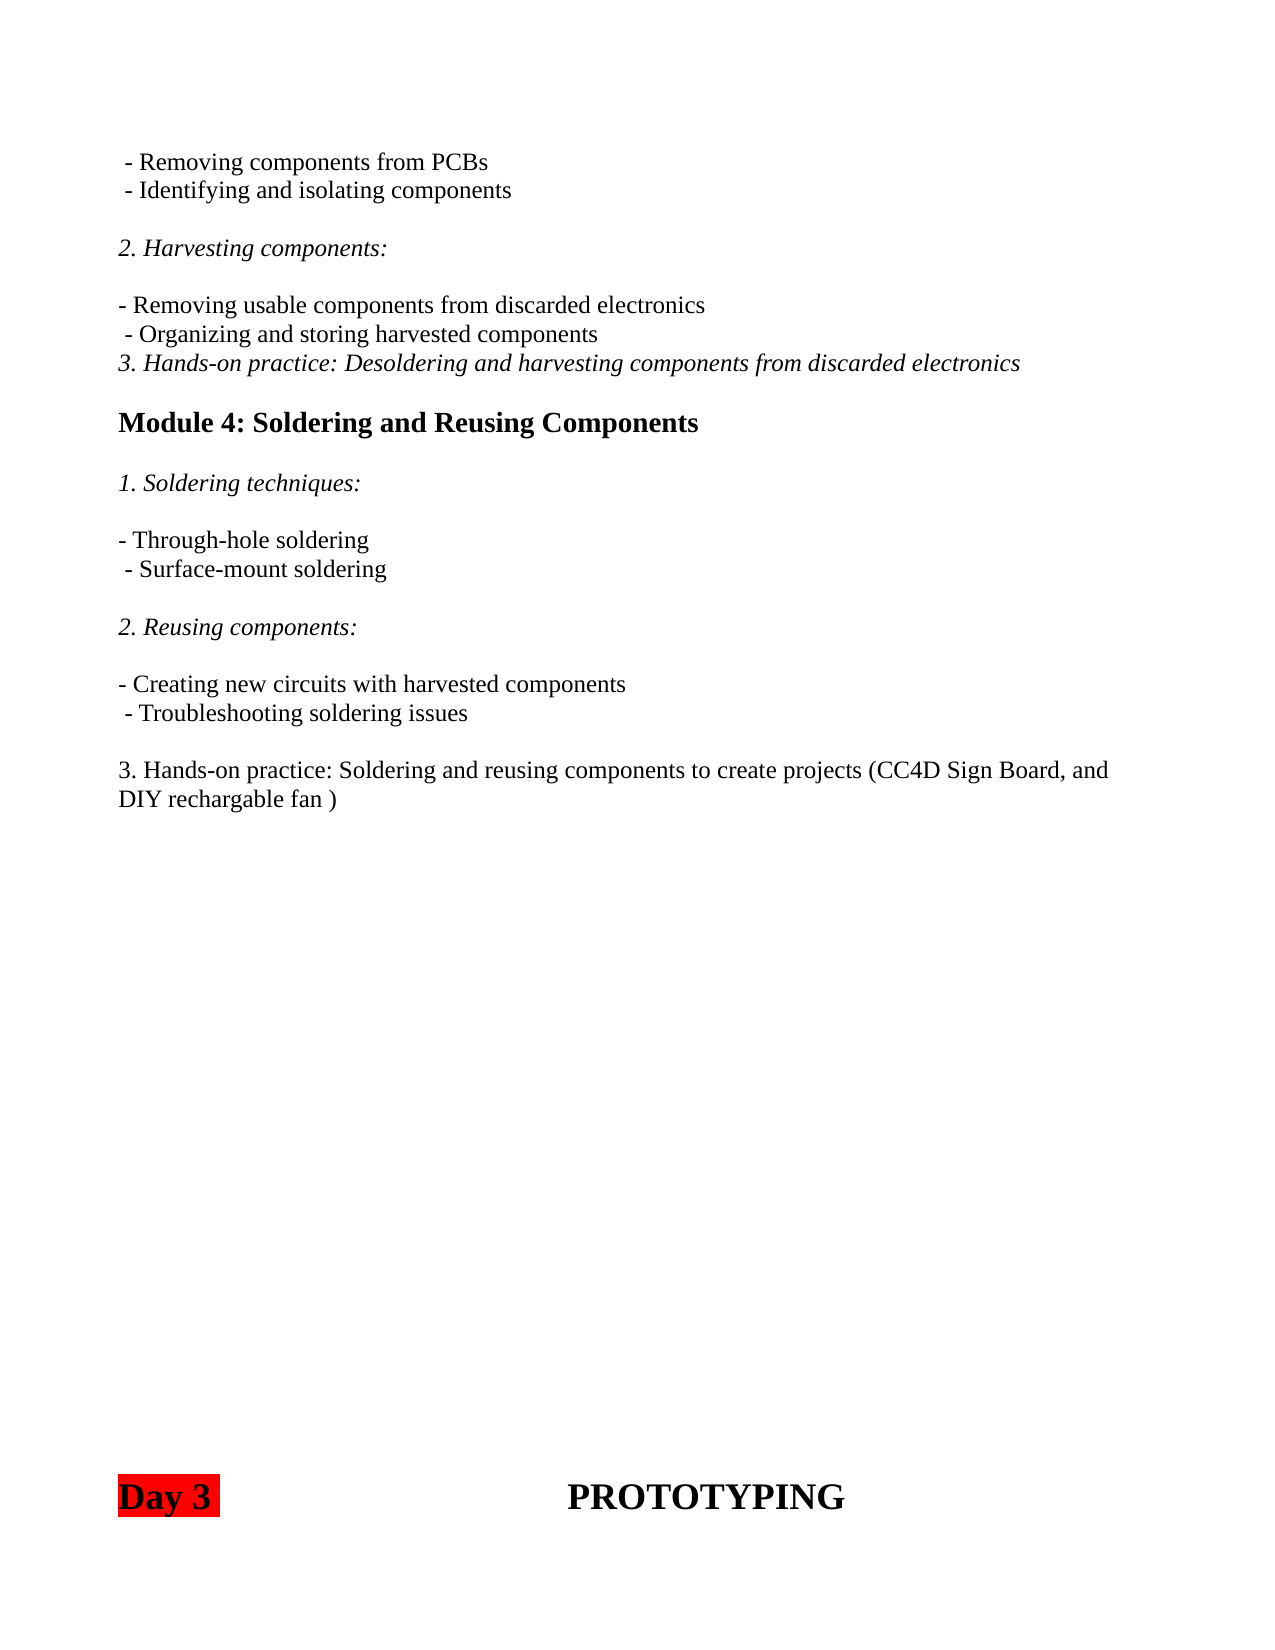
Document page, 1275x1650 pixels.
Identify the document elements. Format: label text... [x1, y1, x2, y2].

text Day 3 PROTOTYPING [118, 1474, 1157, 1517]
text - Through-hole soldering - Surface-mount soldering [118, 525, 1157, 583]
text 3. Hands-on practice: Soldering and reusing components to create projects (CC4D Sign Board, and DIY rechargable fan ) [118, 755, 1157, 813]
text - Removing components from PCBs - Identifying and isolating components [118, 118, 1157, 204]
text 3. Hands-on practice: Desoldering and harvesting components from discarded electronics Module 4: Soldering and Reusing Components 1. Soldering techniques: [118, 348, 1157, 497]
text - Removing usable components from discarded electronics - Organizing and storing harvested components [118, 291, 1157, 348]
text 2. Reusing components: [118, 612, 1157, 640]
text 2. Harvesting components: [118, 233, 1157, 262]
text - Creating new circuits with harvested components - Troubleshooting soldering issues [118, 669, 1157, 727]
